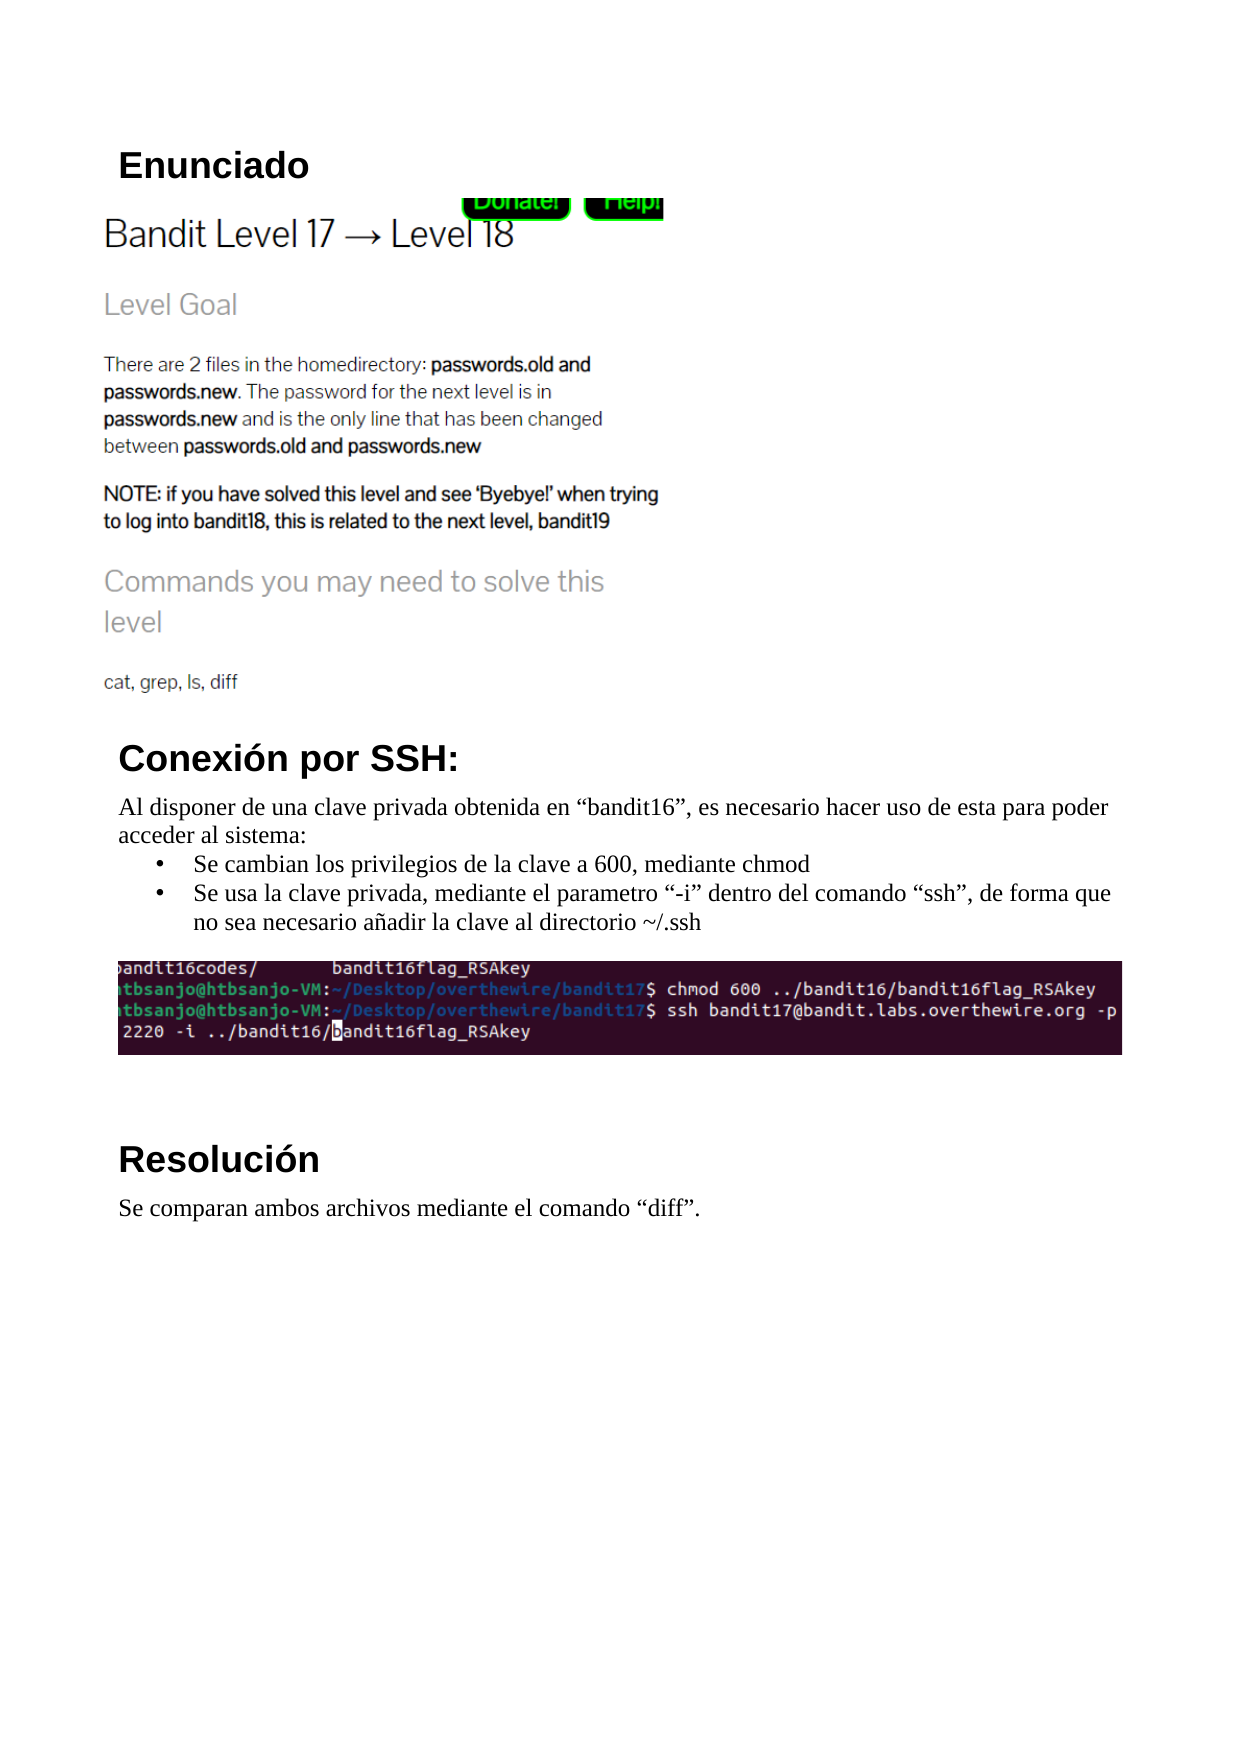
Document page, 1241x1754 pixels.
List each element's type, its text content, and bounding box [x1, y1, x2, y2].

subtitle Enunciado [118, 143, 1122, 186]
text Se comparan ambos archivos mediante el comando “diff”. [118, 1193, 1122, 1222]
subtitle Conexión por SSH: [118, 736, 1122, 779]
picture [86, 198, 664, 718]
list Se usa la clave privada, mediante el parametro “-i” dentro del comando “ssh”, de forma que no sea necesario añadir la clave al directorio ~/.ssh [156, 878, 1122, 936]
list Se cambian los privilegios de la clave a 600, mediante chmod [156, 849, 1122, 878]
text Al disponer de una clave privada obtenida en “bandit16”, es necesario hacer uso de esta para poder acceder al sistema: [118, 792, 1122, 849]
picture [118, 961, 1123, 1055]
subtitle Resolución [118, 1137, 1122, 1181]
